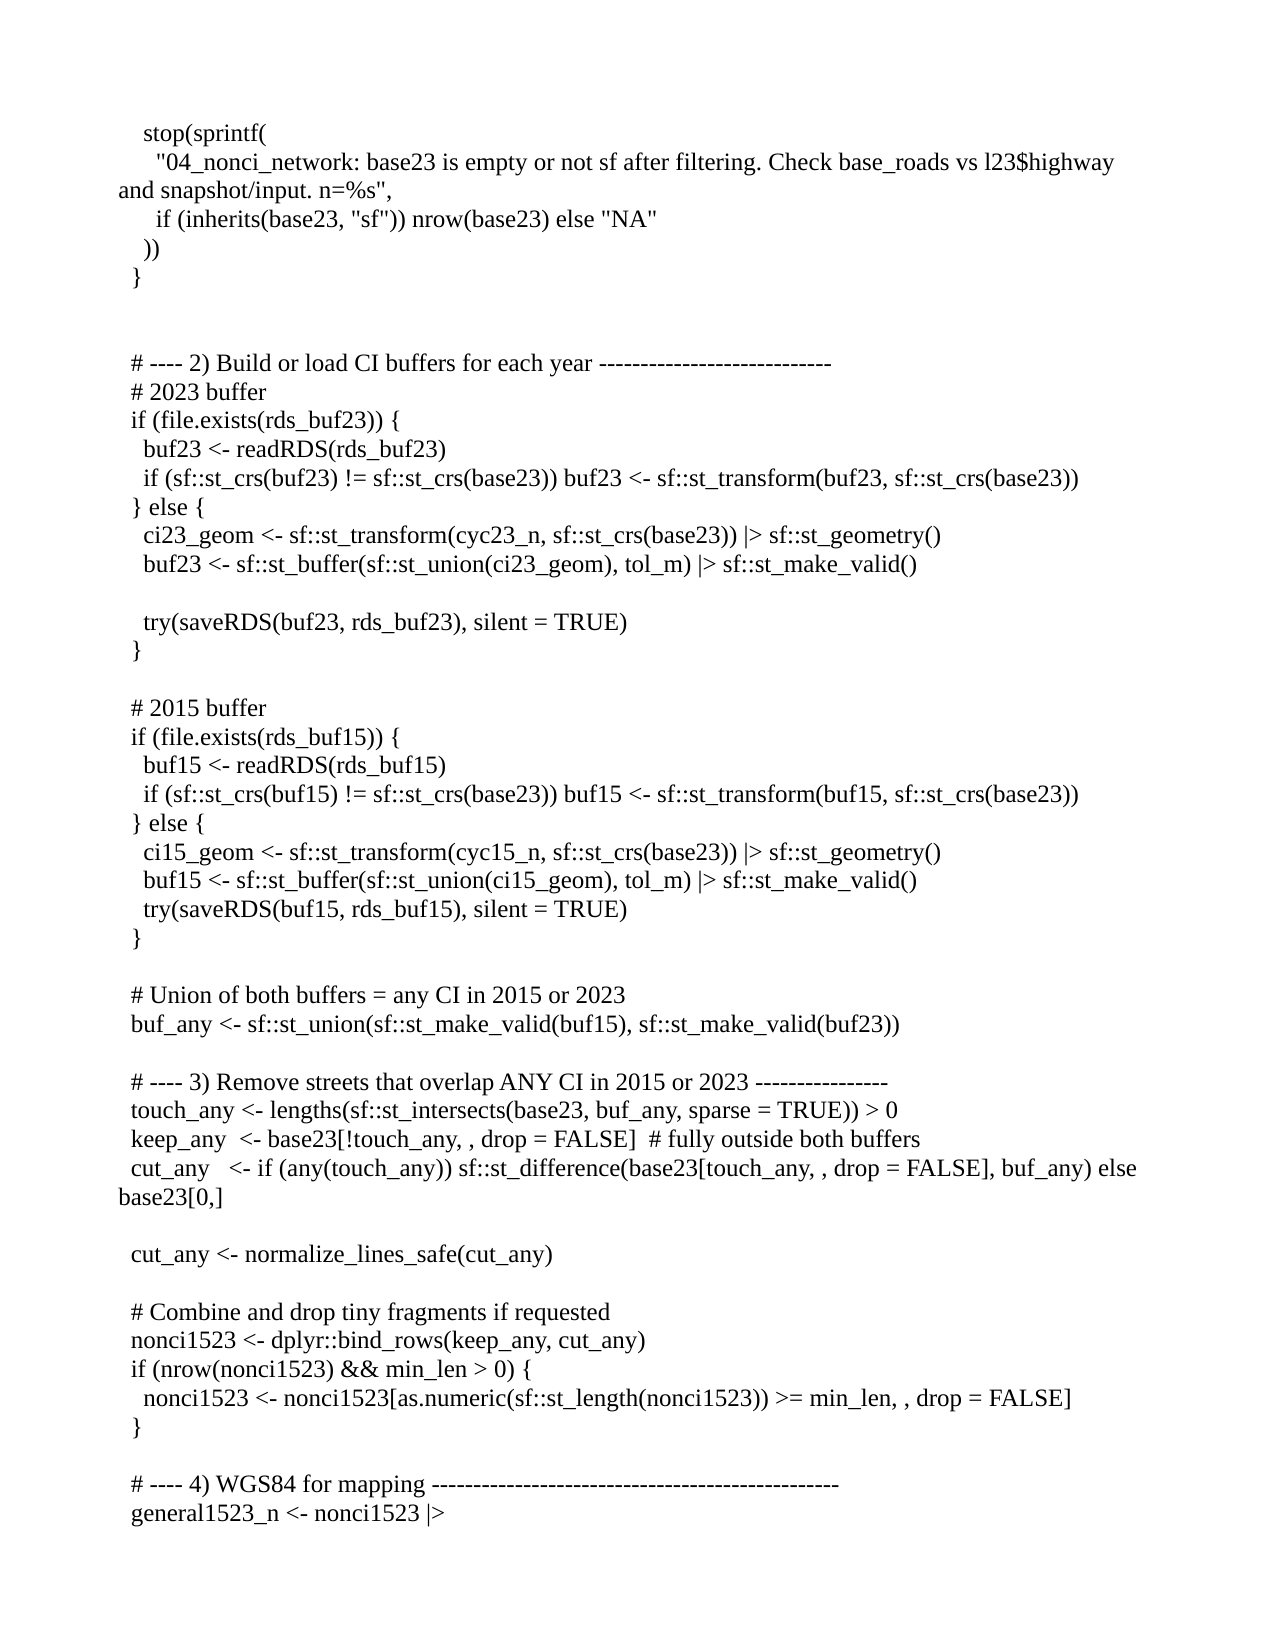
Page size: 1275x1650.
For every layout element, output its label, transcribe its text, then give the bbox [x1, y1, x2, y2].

text keep_any <- base23[!touch_any, , drop = FALSE] # fully outside both buffers [118, 1124, 1157, 1153]
text # Union of both buffers = any CI in 2015 or 2023 [118, 981, 1157, 1009]
text buf15 <- sf::st_buffer(sf::st_union(ci15_geom), tol_m) |> sf::st_make_valid() [118, 866, 1157, 894]
text touch_any <- lengths(sf::st_intersects(base23, buf_any, sparse = TRUE)) > 0 [118, 1096, 1157, 1124]
text # ---- 4) WGS84 for mapping ------------------------------------------------- [118, 1469, 1157, 1498]
text } [118, 1412, 1157, 1441]
text cut_any <- if (any(touch_any)) sf::st_difference(base23[touch_any, , drop = FALSE], buf_any) else base23[0,] [118, 1153, 1157, 1211]
text nonci1523 <- nonci1523[as.numeric(sf::st_length(nonci1523)) >= min_len, , drop = FALSE] [118, 1383, 1157, 1412]
text )) [118, 233, 1157, 262]
text # ---- 2) Build or load CI buffers for each year ---------------------------- [118, 348, 1157, 377]
text # Combine and drop tiny fragments if requested [118, 1297, 1157, 1326]
text nonci1523 <- dplyr::bind_rows(keep_any, cut_any) [118, 1326, 1157, 1354]
text } else { [118, 492, 1157, 521]
text } else { [118, 808, 1157, 837]
text # 2023 buffer [118, 377, 1157, 406]
text # ---- 3) Remove streets that overlap ANY CI in 2015 or 2023 ---------------- [118, 1067, 1157, 1096]
text } [118, 636, 1157, 664]
text stop(sprintf( [118, 118, 1157, 147]
text } [118, 262, 1157, 291]
text if (nrow(nonci1523) && min_len > 0) { [118, 1354, 1157, 1383]
text buf23 <- readRDS(rds_buf23) [118, 434, 1157, 463]
text buf15 <- readRDS(rds_buf15) [118, 751, 1157, 779]
text buf23 <- sf::st_buffer(sf::st_union(ci23_geom), tol_m) |> sf::st_make_valid() [118, 549, 1157, 578]
text ci15_geom <- sf::st_transform(cyc15_n, sf::st_crs(base23)) |> sf::st_geometry() [118, 837, 1157, 866]
text buf_any <- sf::st_union(sf::st_make_valid(buf15), sf::st_make_valid(buf23)) [118, 1009, 1157, 1038]
text } [118, 923, 1157, 952]
text "04_nonci_network: base23 is empty or not sf after filtering. Check base_roads vs l23$highway and snapshot/input. n=%s", [118, 147, 1157, 204]
text ci23_geom <- sf::st_transform(cyc23_n, sf::st_crs(base23)) |> sf::st_geometry() [118, 521, 1157, 549]
text if (sf::st_crs(buf15) != sf::st_crs(base23)) buf15 <- sf::st_transform(buf15, sf::st_crs(base23)) [118, 779, 1157, 808]
text # 2015 buffer [118, 693, 1157, 722]
text general1523_n <- nonci1523 |> [118, 1498, 1157, 1527]
text try(saveRDS(buf15, rds_buf15), silent = TRUE) [118, 894, 1157, 923]
text if (sf::st_crs(buf23) != sf::st_crs(base23)) buf23 <- sf::st_transform(buf23, sf::st_crs(base23)) [118, 463, 1157, 492]
text try(saveRDS(buf23, rds_buf23), silent = TRUE) [118, 607, 1157, 636]
text if (inherits(base23, "sf")) nrow(base23) else "NA" [118, 204, 1157, 233]
text if (file.exists(rds_buf15)) { [118, 722, 1157, 751]
text if (file.exists(rds_buf23)) { [118, 406, 1157, 434]
text cut_any <- normalize_lines_safe(cut_any) [118, 1239, 1157, 1268]
